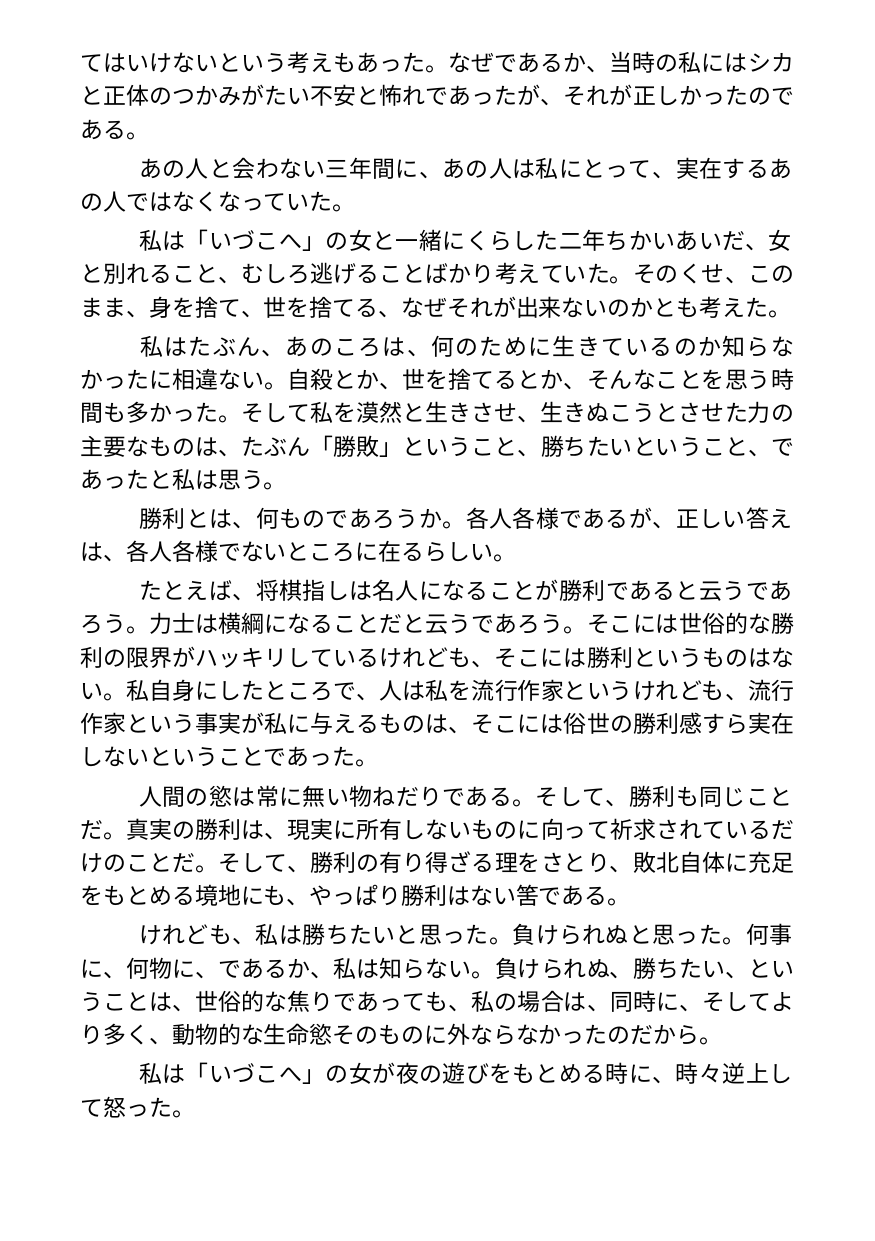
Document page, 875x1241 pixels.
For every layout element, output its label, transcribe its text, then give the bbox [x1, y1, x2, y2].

text 私は「いづこへ」の女と一緒にくらした二年ちかいあいだ、女と別れること、むしろ逃げることばかり考えていた。そのくせ、このまま、身を捨て、世を捨てる、なぜそれが出来ないのかとも考えた。 [80, 223, 794, 323]
text 私は「いづこへ」の女が夜の遊びをもとめる時に、時々逆上して怒った。 [80, 1056, 794, 1123]
text 私はたぶん、あのころは、何のために生きているのか知らなかったに相違ない。自殺とか、世を捨てるとか、そんなことを思う時間も多かった。そして私を漠然と生きさせ、生きぬこうとさせた力の主要なものは、たぶん「勝敗」ということ、勝ちたいということ、であったと私は思う。 [80, 329, 794, 495]
text あの人と会わない三年間に、あの人は私にとって、実在するあの人ではなくなっていた。 [80, 151, 794, 217]
text 人間の慾は常に無い物ねだりである。そして、勝利も同じことだ。真実の勝利は、現実に所有しないものに向って祈求されているだけのことだ。そして、勝利の有り得ざる理をさとり、敗北自体に充足をもとめる境地にも、やっぱり勝利はない筈である。 [80, 778, 794, 911]
text 勝利とは、何ものであろうか。各人各様であるが、正しい答えは、各人各様でないところに在るらしい。 [80, 501, 794, 567]
text たとえば、将棋指しは名人になることが勝利であると云うであろう。力士は横綱になることだと云うであろう。そこには世俗的な勝利の限界がハッキリしているけれども、そこには勝利というものはない。私自身にしたところで、人は私を流行作家というけれども、流行作家という事実が私に与えるものは、そこには俗世の勝利感すら実在しないということであった。 [80, 573, 794, 772]
text けれども、私は勝ちたいと思った。負けられぬと思った。何事に、何物に、であるか、私は知らない。負けられぬ、勝ちたい、ということは、世俗的な焦りであっても、私の場合は、同時に、そしてより多く、動物的な生命慾そのものに外ならなかったのだから。 [80, 917, 794, 1050]
text てはいけないという考えもあった。なぜであるか、当時の私にはシカと正体のつかみがたい不安と怖れであったが、それが正しかったのである。 [80, 45, 794, 145]
